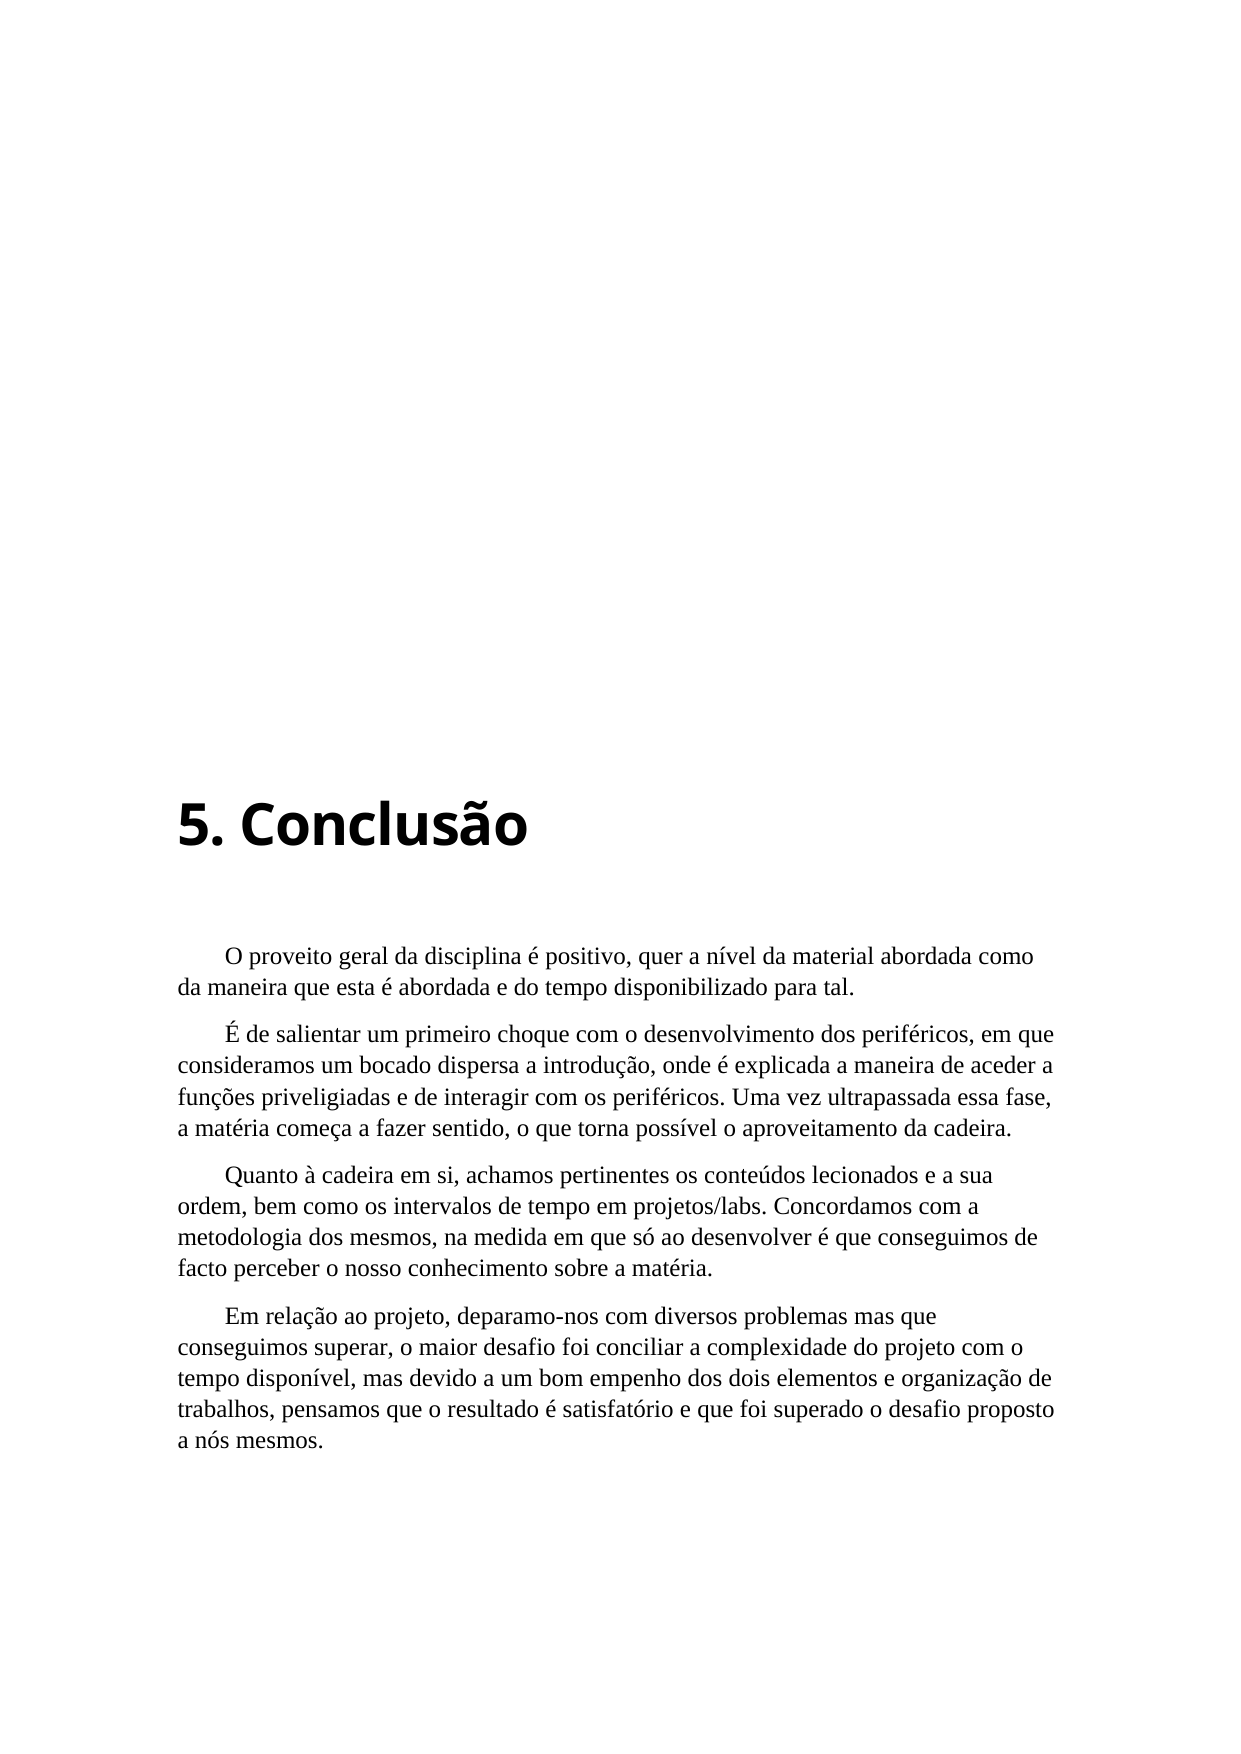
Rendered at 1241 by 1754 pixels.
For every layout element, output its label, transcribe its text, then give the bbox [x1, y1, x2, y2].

title 5. Conclusão [177, 783, 1063, 863]
text Em relação ao projeto, deparamo-nos com diversos problemas mas que conseguimos superar, o maior desafio foi conciliar a complexidade do projeto com o tempo disponível, mas devido a um bom empenho dos dois elementos e organização de trabalhos, pensamos que o resultado é satisfatório e que foi superado o desafio proposto a nós mesmos. [177, 1301, 1063, 1454]
text O proveito geral da disciplina é positivo, quer a nível da material abordada como da maneira que esta é abordada e do tempo disponibilizado para tal. [177, 941, 1063, 1001]
text É de salientar um primeiro choque com o desenvolvimento dos periféricos, em que consideramos um bocado dispersa a introdução, onde é explicada a maneira de aceder a funções priveligiadas e de interagir com os periféricos. Uma vez ultrapassada essa fase, a matéria começa a fazer sentido, o que torna possível o aproveitamento da cadeira. [177, 1019, 1063, 1141]
text Quanto à cadeira em si, achamos pertinentes os conteúdos lecionados e a sua ordem, bem como os intervalos de tempo em projetos/labs. Concordamos com a metodologia dos mesmos, na medida em que só ao desenvolver é que conseguimos de facto perceber o nosso conhecimento sobre a matéria. [177, 1160, 1063, 1282]
